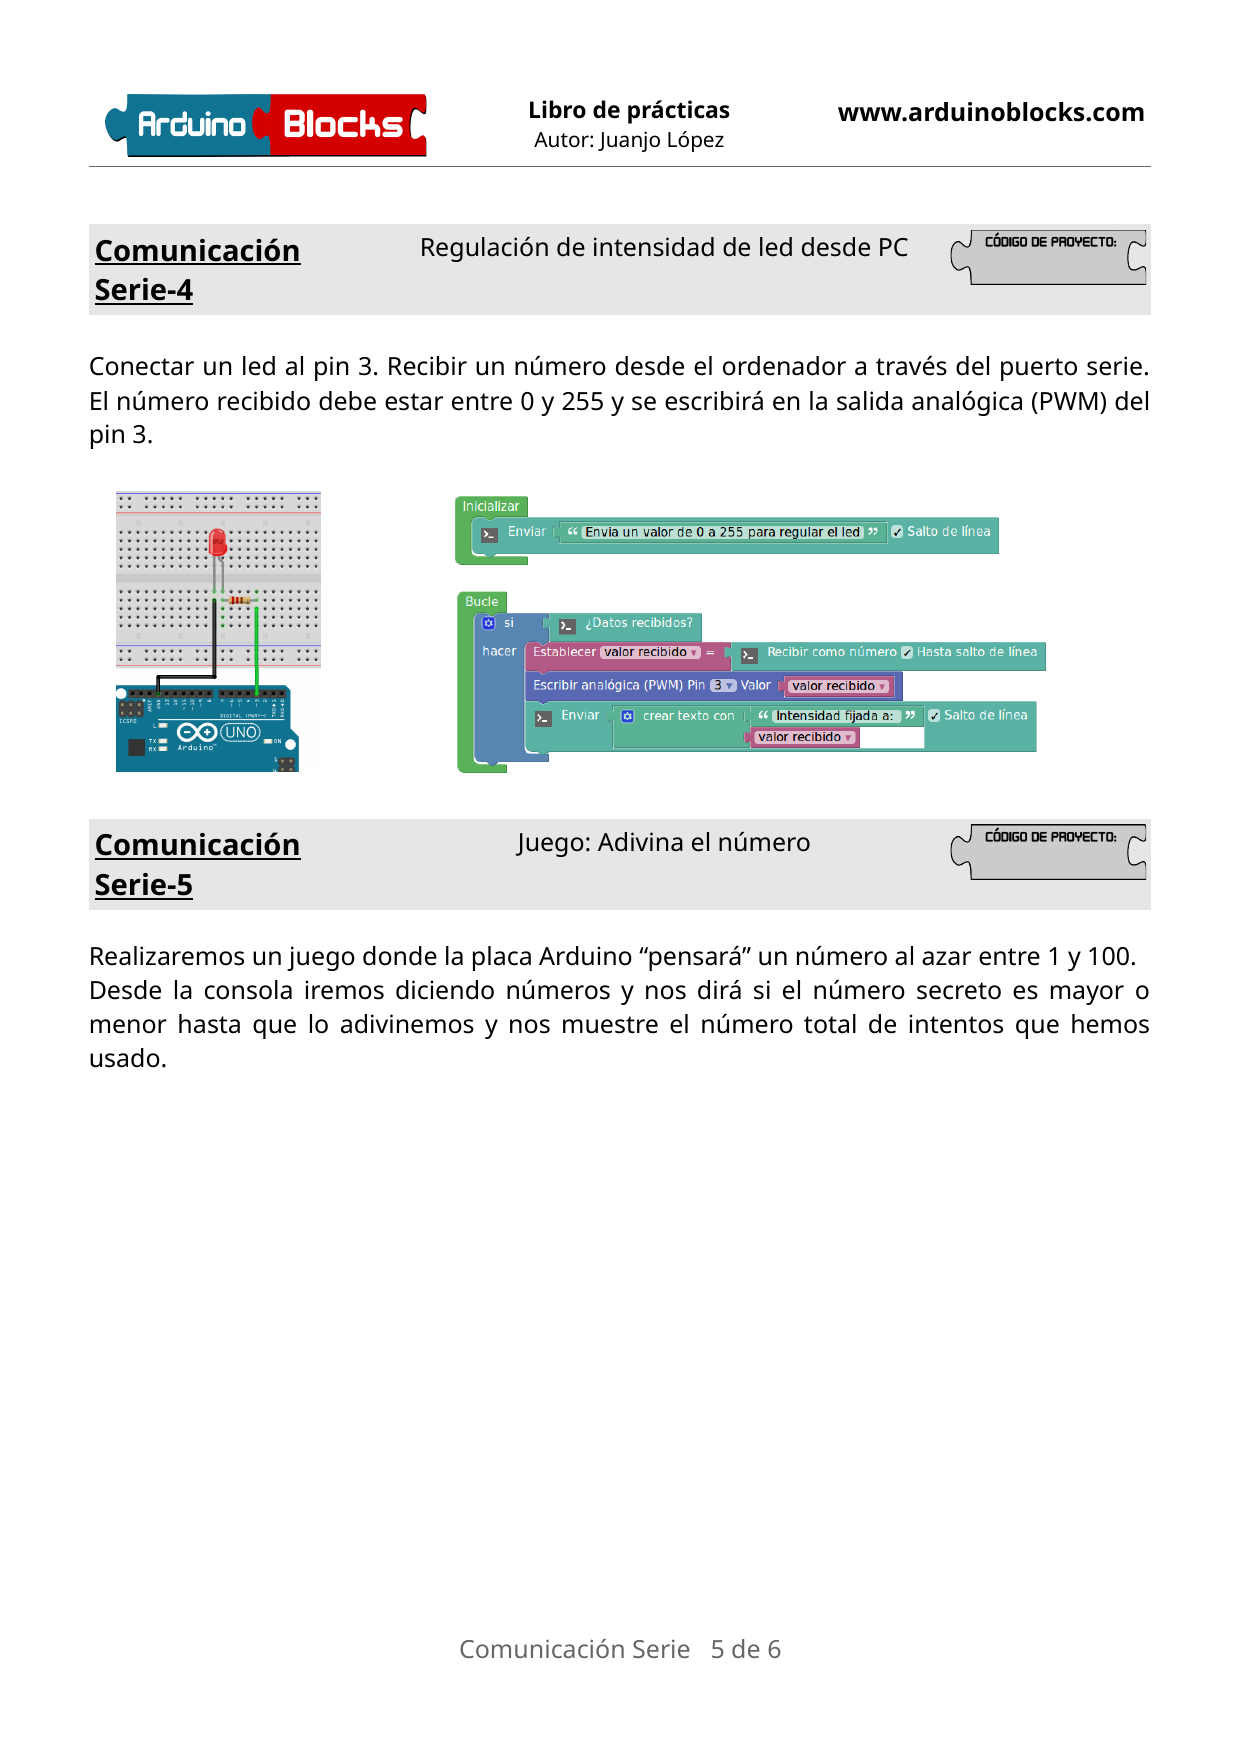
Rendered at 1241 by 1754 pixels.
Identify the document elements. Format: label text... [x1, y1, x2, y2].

picture [950, 230, 1147, 285]
table_header Regulación de intensidad de led desde PC [384, 224, 945, 315]
text Conectar un led al pin 3. Recibir un número desde el ordenador a través del puerto serie. El número recibido debe estar entre 0 y 255 y se escribirá en la salida analógica (PWM) del pin 3. [88, 349, 1152, 451]
picture [451, 491, 1049, 779]
table_header Comunicación Serie-5 [89, 819, 384, 910]
picture [950, 824, 1147, 880]
table_header [945, 819, 1151, 910]
text Realizaremos un juego donde la placa Arduino “pensará” un número al azar entre 1 y 100. [88, 938, 1152, 972]
table_header Juego: Adivina el número [384, 819, 945, 910]
table_header [945, 224, 1151, 315]
picture [116, 491, 321, 772]
table_header Comunicación Serie-4 [89, 224, 384, 315]
table_header [349, 485, 1151, 785]
picture [105, 94, 427, 157]
text Desde la consola iremos diciendo números y nos dirá si el número secreto es mayor o menor hasta que lo adivinemos y nos muestre el número total de intentos que hemos usado. [88, 972, 1152, 1075]
table_header [89, 485, 348, 785]
